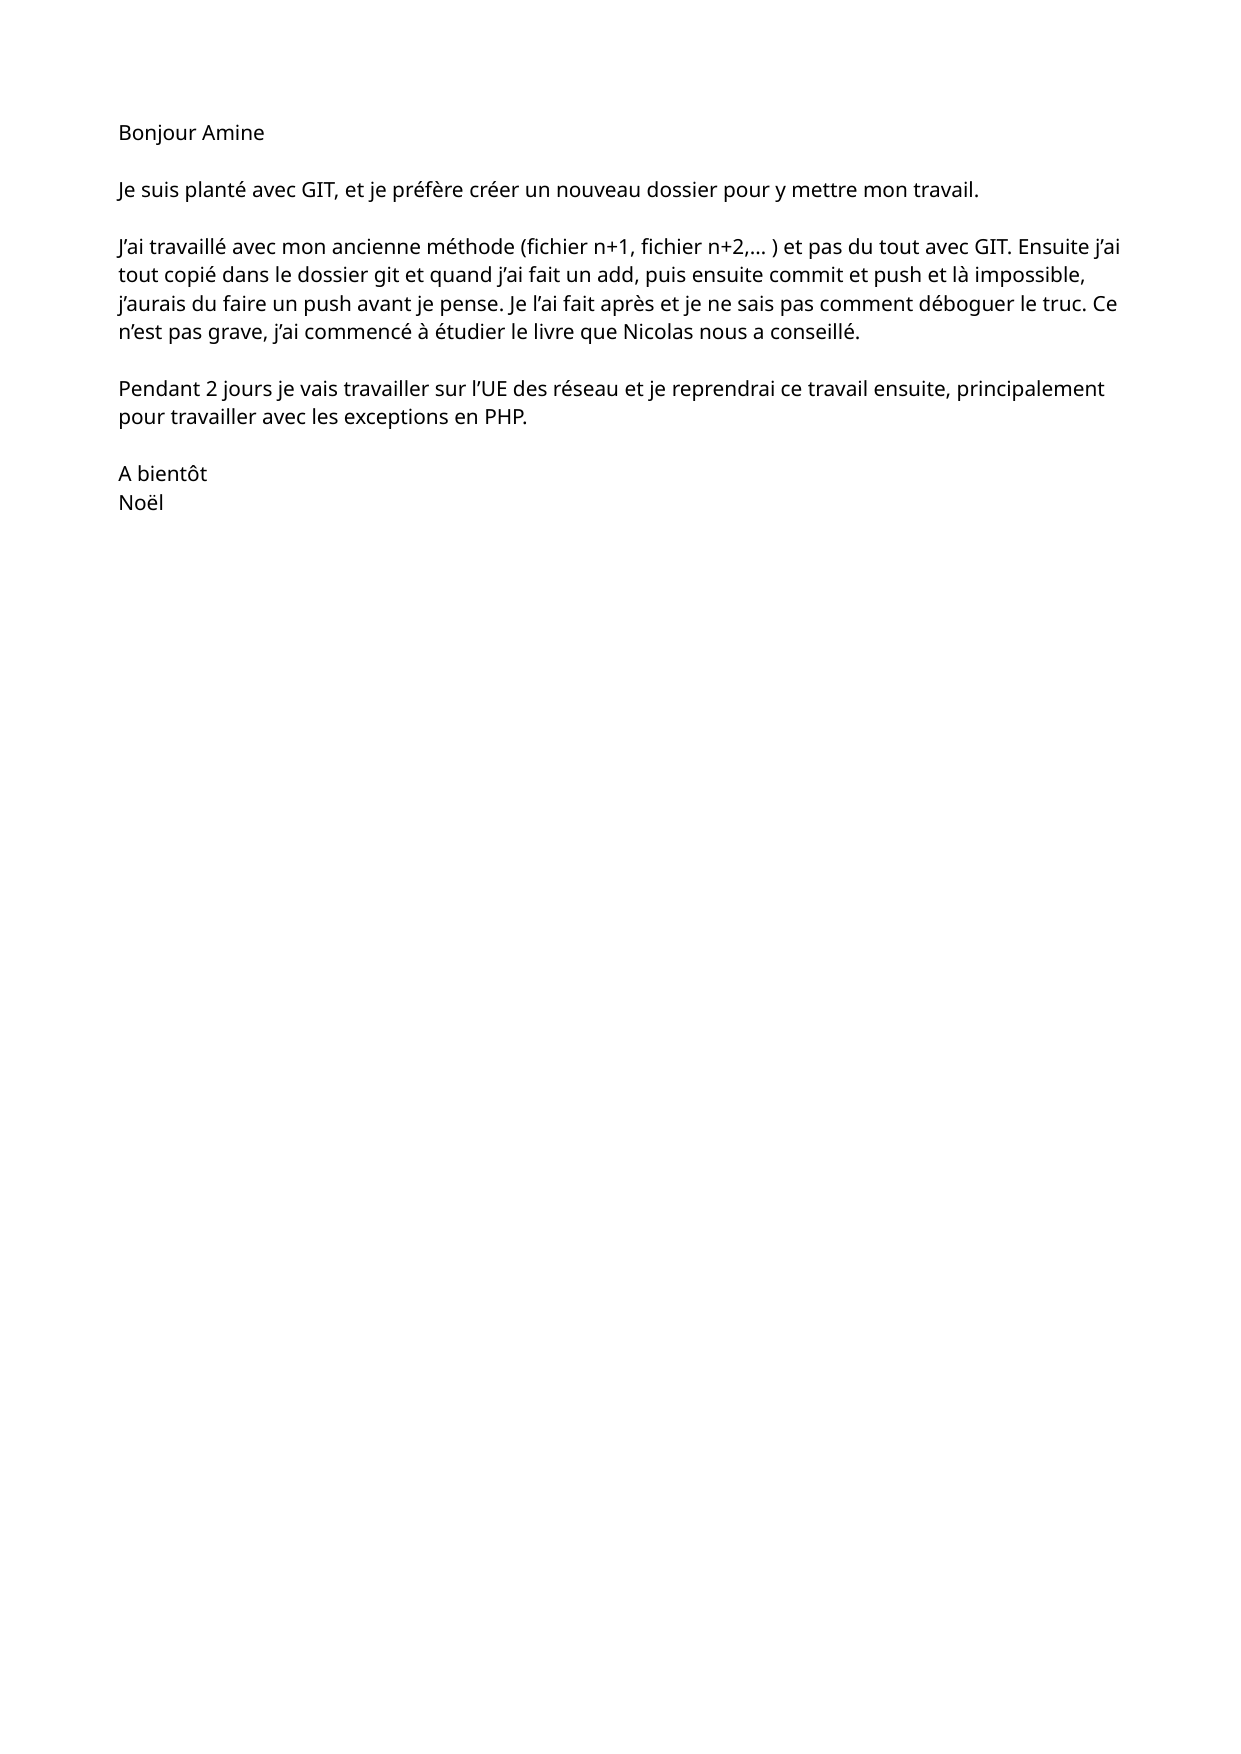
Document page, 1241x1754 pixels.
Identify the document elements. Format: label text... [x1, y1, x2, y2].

text Je suis planté avec GIT, et je préfère créer un nouveau dossier pour y mettre mon travail. [118, 175, 1122, 203]
text Noël [118, 488, 1122, 516]
text J’ai travaillé avec mon ancienne méthode (fichier n+1, fichier n+2,… ) et pas du tout avec GIT. Ensuite j’ai tout copié dans le dossier git et quand j’ai fait un add, puis ensuite commit et push et là impossible, j’aurais du faire un push avant je pense. Je l’ai fait après et je ne sais pas comment déboguer le truc. Ce n’est pas grave, j’ai commencé à étudier le livre que Nicolas nous a conseillé. [118, 232, 1122, 346]
text Pendant 2 jours je vais travailler sur l’UE des réseau et je reprendrai ce travail ensuite, principalement pour travailler avec les exceptions en PHP. [118, 374, 1122, 431]
text A bientôt [118, 459, 1122, 488]
text Bonjour Amine [118, 118, 1122, 147]
